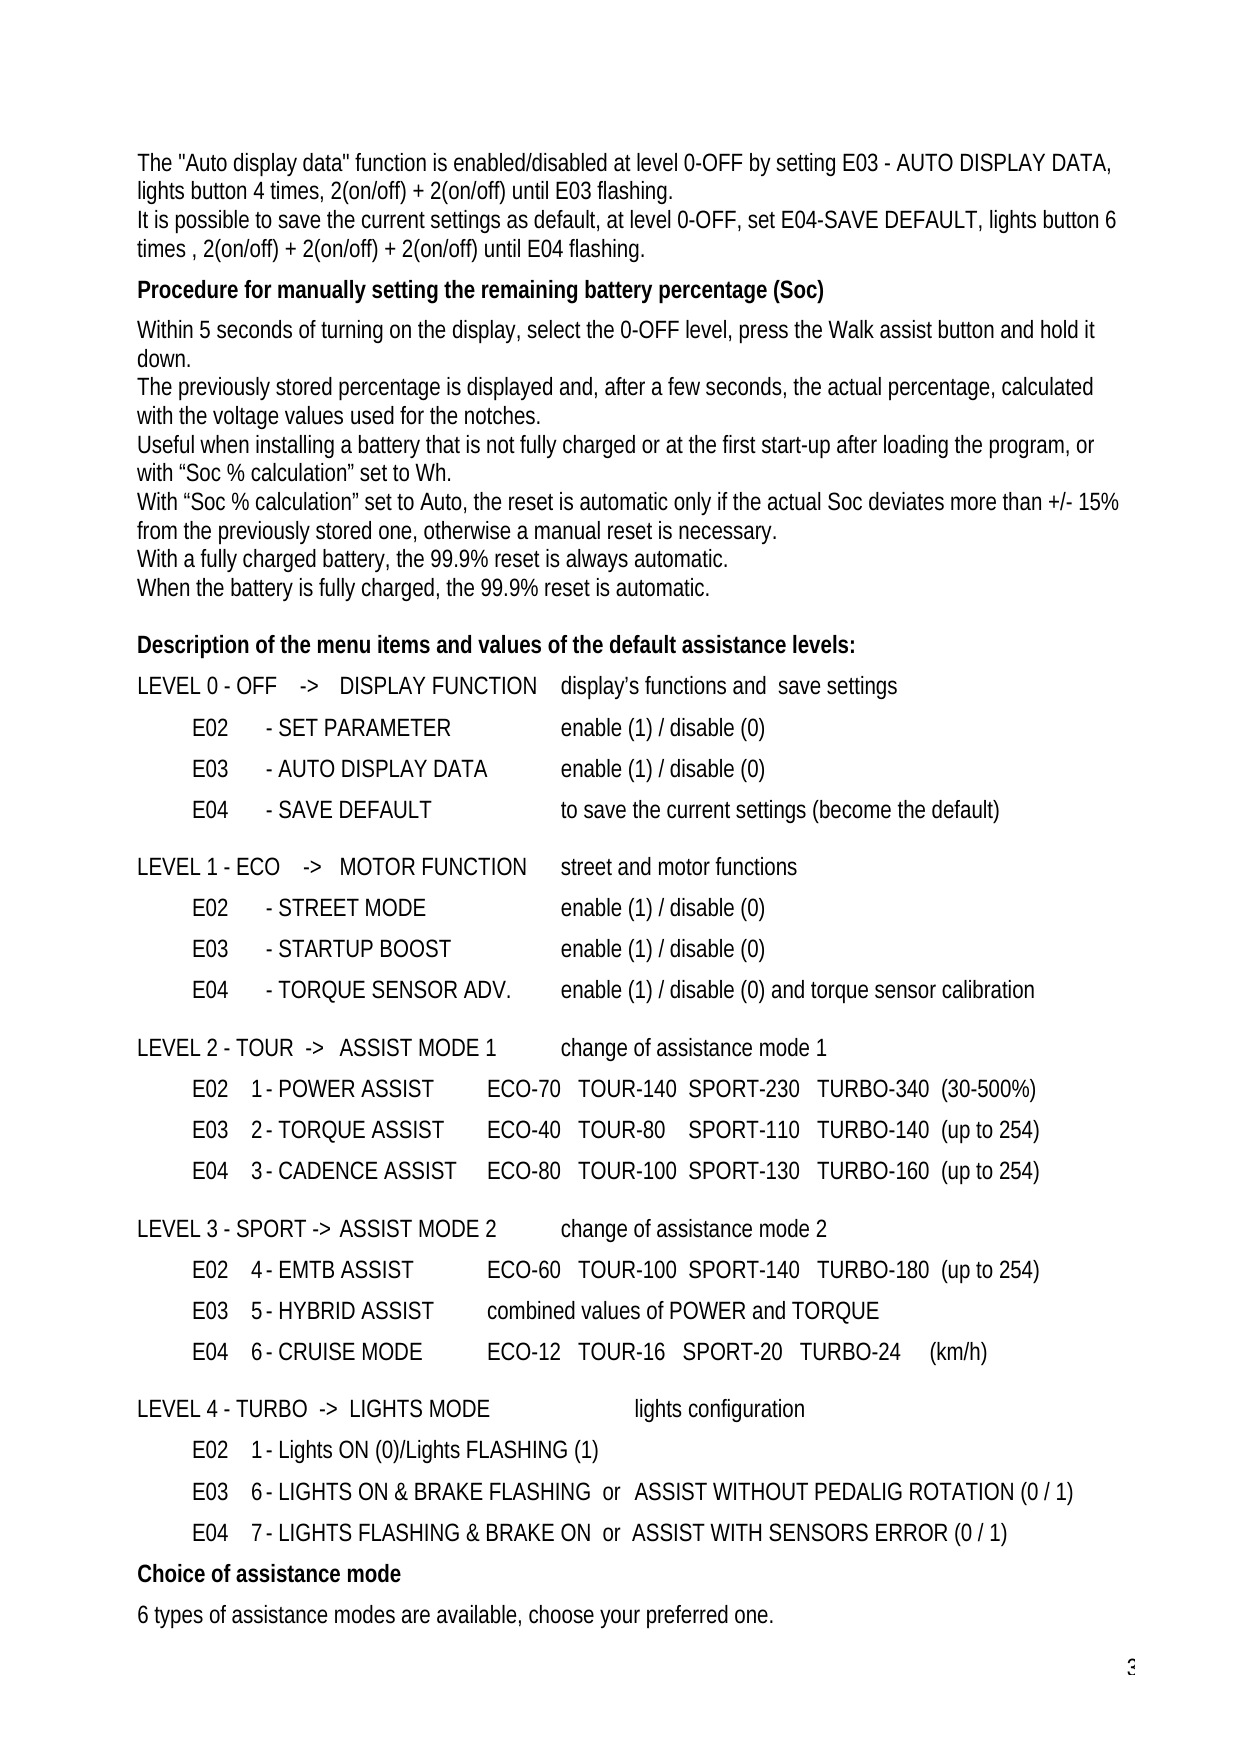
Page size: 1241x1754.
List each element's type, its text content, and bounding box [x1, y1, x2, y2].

text E02 1 - Lights ON (0)/Lights FLASHING (1) [137, 1435, 1125, 1464]
text E02 4 - EMTB ASSIST ECO-60 TOUR-100 SPORT-140 TURBO-180 (up to 254) [137, 1255, 1125, 1283]
text E03 2 - TORQUE ASSIST ECO-40 TOUR-80 SPORT-110 TURBO-140 (up to 254) [137, 1115, 1125, 1144]
text Procedure for manually setting the remaining battery percentage (Soc) [137, 275, 1125, 303]
text E04 - SAVE DEFAULT to save the current settings (become the default) [137, 795, 1125, 823]
text The previously stored percentage is displayed and, after a few seconds, the actual percentage, calculated with the voltage values ​​used for the notches. [137, 372, 1125, 430]
text E03 - STARTUP BOOST enable (1) / disable (0) [137, 934, 1125, 963]
text E03 5 - HYBRID ASSIST combined values of POWER and TORQUE [137, 1296, 1125, 1324]
text LEVEL 2 - TOUR -> ASSIST MODE 1 change of assistance mode 1 [137, 1033, 1125, 1061]
text LEVEL 1 - ECO -> MOTOR FUNCTION street and motor functions [137, 852, 1125, 881]
text Choice of assistance mode [137, 1559, 1125, 1587]
text LEVEL 4 - TURBO -> LIGHTS MODE lights configuration [137, 1394, 1125, 1423]
text E04 7 - LIGHTS FLASHING & BRAKE ON or ASSIST WITH SENSORS ERROR (0 / 1) [137, 1518, 1125, 1546]
text E04 3 - CADENCE ASSIST ECO-80 TOUR-100 SPORT-130 TURBO-160 (up to 254) [137, 1156, 1125, 1185]
text When the battery is fully charged, the 99.9% reset is automatic. [137, 573, 1125, 602]
text With a fully charged battery, the 99.9% reset is always automatic. [137, 544, 1125, 573]
text Description of the menu items and values of the default assistance levels: [137, 630, 1125, 659]
text E03 - AUTO DISPLAY DATA enable (1) / disable (0) [137, 754, 1125, 782]
text Useful when installing a battery that is not fully charged or at the first start-up after loading the program, or with “Soc % calculation” set to Wh. [137, 430, 1125, 487]
text 6 types of assistance modes are available, choose your preferred one. [137, 1600, 1125, 1629]
text Within 5 seconds of turning on the display, select the 0-OFF level, press the Walk assist button and hold it down. [137, 315, 1125, 372]
text With “Soc % calculation” set to Auto, the reset is automatic only if the actual Soc deviates more than +/- 15% from the previously stored one, otherwise a manual reset is necessary. [137, 487, 1125, 544]
text LEVEL 3 - SPORT -> ASSIST MODE 2 change of assistance mode 2 [137, 1213, 1125, 1242]
text E02 - SET PARAMETER enable (1) / disable (0) [137, 712, 1125, 741]
text E04 - TORQUE SENSOR ADV. enable (1) / disable (0) and torque sensor calibration [137, 976, 1125, 1004]
text LEVEL 0 - OFF -> DISPLAY FUNCTION display’s functions and save settings [137, 671, 1125, 700]
text The "Auto display data" function is enabled/disabled at level 0-OFF by setting E03 - AUTO DISPLAY DATA, lights button 4 times, 2(on/off) + 2(on/off) until E03 flashing. [137, 148, 1125, 205]
text E02 - STREET MODE enable (1) / disable (0) [137, 893, 1125, 922]
text It is possible to save the current settings as default, at level 0-OFF, set E04-SAVE DEFAULT, lights button 6 times , 2(on/off) + 2(on/off) + 2(on/off) until E04 flashing. [137, 205, 1125, 262]
text E03 6 - LIGHTS ON & BRAKE FLASHING or ASSIST WITHOUT PEDALIG ROTATION (0 / 1) [137, 1477, 1125, 1505]
text E04 6 - CRUISE MODE ECO-12 TOUR-16 SPORT-20 TURBO-24 (km/h) [137, 1337, 1125, 1366]
text E02 1 - POWER ASSIST ECO-70 TOUR-140 SPORT-230 TURBO-340 (30-500%) [137, 1074, 1125, 1103]
